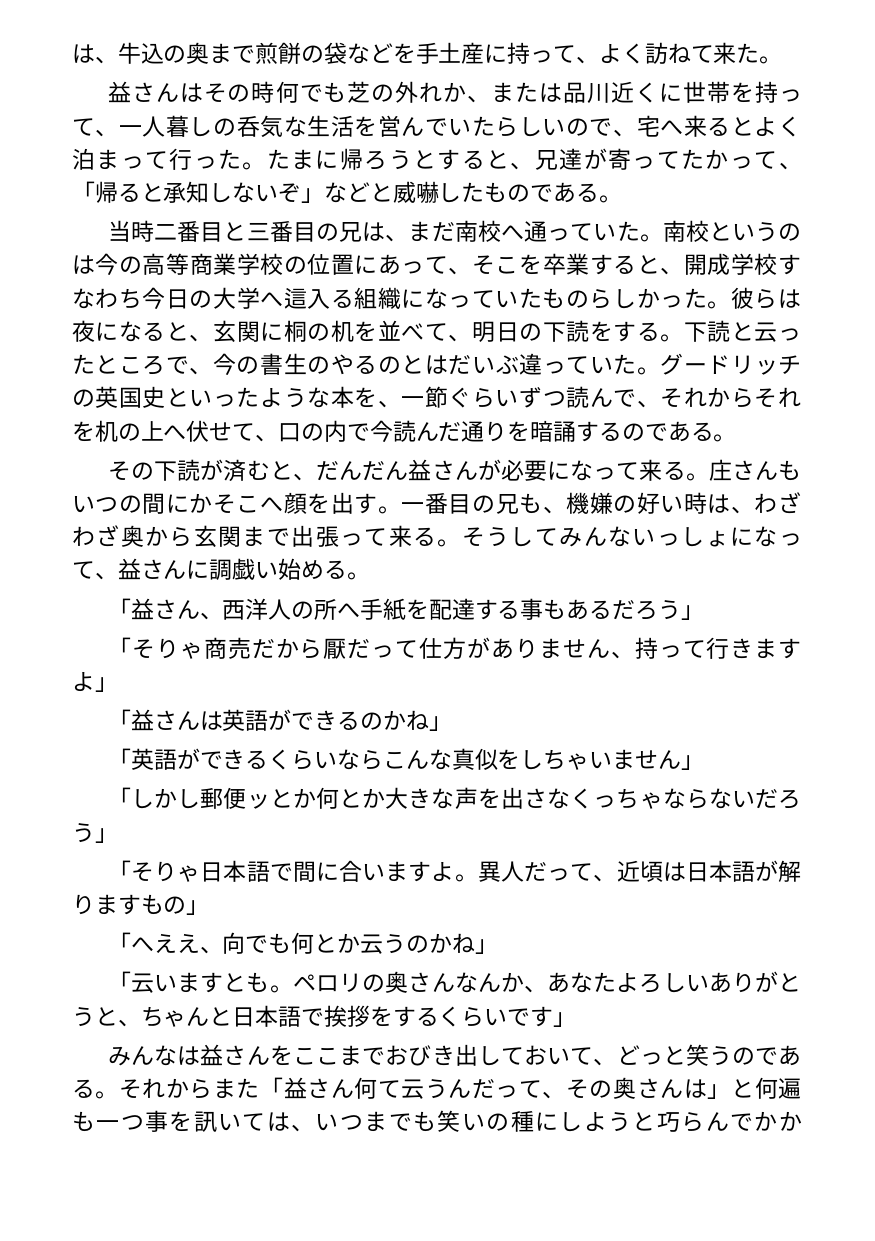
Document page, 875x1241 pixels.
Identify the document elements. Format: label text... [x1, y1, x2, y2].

text みんなは益さんをここまでおびき出しておいて、どっと笑うのである。それからまた「益さん何て云うんだって、その奥さんは」と何遍も一つ事を訊いては、いつまでも笑いの種にしようと巧らんでかか [72, 1038, 802, 1137]
text 「そりゃ商売だから厭だって仕方がありません、持って行きますよ」 [72, 631, 802, 697]
text 「益さん、西洋人の所へ手紙を配達する事もあるだろう」 [72, 591, 802, 625]
text 「しかし郵便ッとか何とか大きな声を出さなくっちゃならないだろう」 [72, 781, 802, 848]
text 「益さんは英語ができるのかね」 [72, 703, 802, 736]
text 「英語ができるくらいならこんな真似をしちゃいません」 [72, 742, 802, 775]
text その下読が済むと、だんだん益さんが必要になって来る。庄さんもいつの間にかそこへ顔を出す。一番目の兄も、機嫌の好い時は、わざわざ奥から玄関まで出張って来る。そうしてみんないっしょになって、益さんに調戯い始める。 [72, 453, 802, 586]
text 益さんはその時何でも芝の外れか、または品川近くに世帯を持って、一人暮しの呑気な生活を営んでいたらしいので、宅へ来るとよく泊まって行った。たまに帰ろうとすると、兄達が寄ってたかって、「帰ると承知しないぞ」などと威嚇したものである。 [72, 75, 802, 208]
text は、牛込の奥まで煎餅の袋などを手土産に持って、よく訪ねて来た。 [72, 36, 802, 69]
text 当時二番目と三番目の兄は、まだ南校へ通っていた。南校というのは今の高等商業学校の位置にあって、そこを卒業すると、開成学校すなわち今日の大学へ這入る組織になっていたものらしかった。彼らは夜になると、玄関に桐の机を並べて、明日の下読をする。下読と云ったところで、今の書生のやるのとはだいぶ違っていた。グードリッチの英国史といったような本を、一節ぐらいずつ読んで、それからそれを机の上へ伏せて、口の内で今読んだ通りを暗誦するのである。 [72, 214, 802, 447]
text 「へええ、向でも何とか云うのかね」 [72, 926, 802, 959]
text 「云いますとも。ペロリの奥さんなんか、あなたよろしいありがとうと、ちゃんと日本語で挨拶をするくらいです」 [72, 965, 802, 1032]
text 「そりゃ日本語で間に合いますよ。異人だって、近頃は日本語が解りますもの」 [72, 854, 802, 920]
